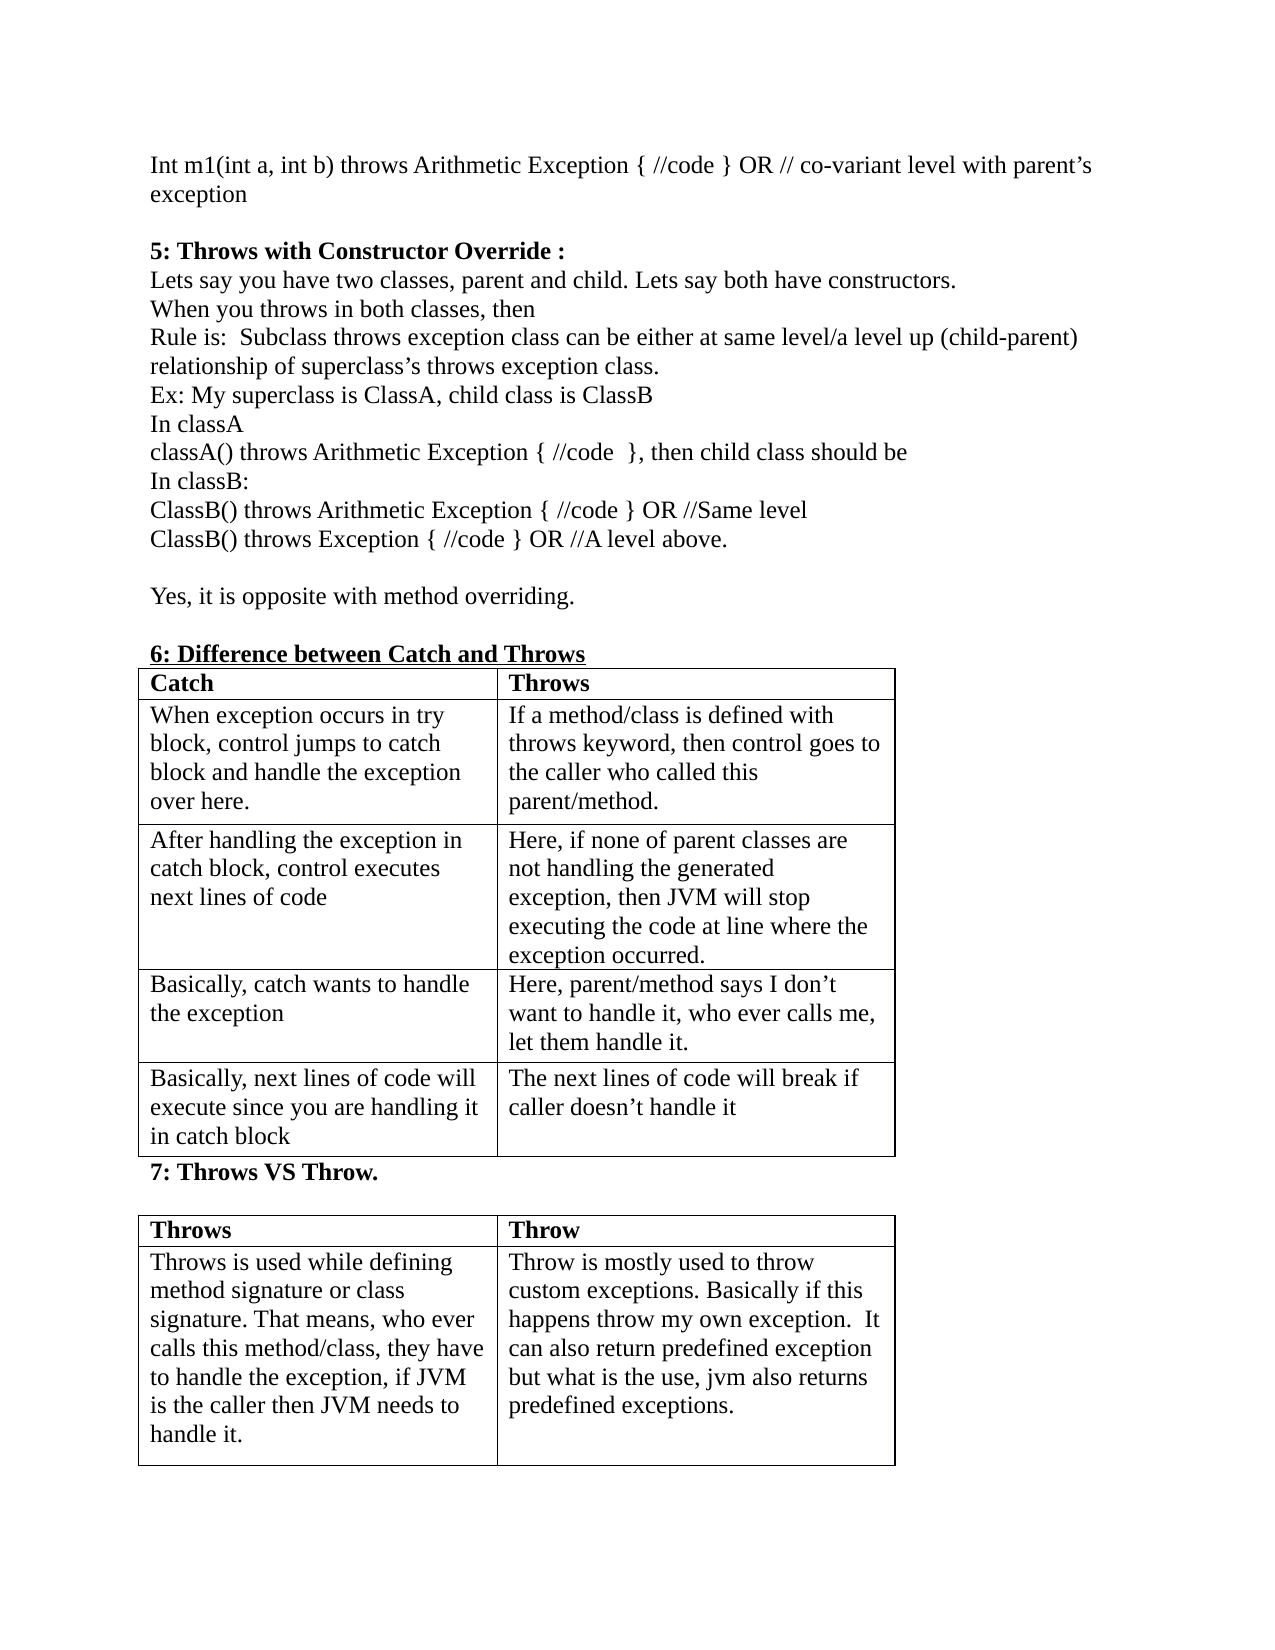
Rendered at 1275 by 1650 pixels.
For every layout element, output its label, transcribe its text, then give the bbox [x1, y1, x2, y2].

table_header Throws [498, 669, 894, 699]
text 7: Throws VS Throw. [150, 1157, 1125, 1186]
text Yes, it is opposite with method overriding. [150, 581, 1125, 610]
table_cell Basically, catch wants to handle the exception [139, 970, 497, 1062]
text In classB: [150, 466, 1125, 495]
table_cell If a method/class is defined with throws keyword, then control goes to the caller who called this parent/method. [498, 700, 894, 824]
table_cell Here, parent/method says I don’t want to handle it, who ever calls me, let them handle it. [498, 970, 894, 1062]
text When you throws in both classes, then [150, 294, 1125, 322]
text 5: Throws with Constructor Override : [150, 236, 1125, 265]
text ClassB() throws Exception { //code } OR //A level above. [150, 524, 1125, 552]
table_cell Throws is used while defining method signature or class signature. That means, who ever calls this method/class, they have to handle the exception, if JVM is the caller then JVM needs to handle it. [139, 1247, 497, 1464]
table_header Throw [498, 1216, 894, 1246]
text Rule is: Subclass throws exception class can be either at same level/a level up (child-parent) relationship of superclass’s throws exception class. [150, 322, 1125, 380]
table_cell The next lines of code will break if caller doesn’t handle it [498, 1063, 894, 1156]
text ClassB() throws Arithmetic Exception { //code } OR //Same level [150, 495, 1125, 524]
table_header Throws [139, 1216, 497, 1246]
text Lets say you have two classes, parent and child. Lets say both have constructors. [150, 265, 1125, 294]
table_cell Throw is mostly used to throw custom exceptions. Basically if this happens throw my own exception. It can also return predefined exception but what is the use, jvm also returns predefined exceptions. [498, 1247, 894, 1464]
table_cell Here, if none of parent classes are not handling the generated exception, then JVM will stop executing the code at line where the exception occurred. [498, 825, 894, 968]
text In classA [150, 409, 1125, 437]
table_cell After handling the exception in catch block, control executes next lines of code [139, 825, 497, 968]
table_cell Basically, next lines of code will execute since you are handling it in catch block [139, 1063, 497, 1156]
text Int m1(int a, int b) throws Arithmetic Exception { //code } OR // co-variant level with parent’s exception [150, 150, 1125, 207]
table_cell When exception occurs in try block, control jumps to catch block and handle the exception over here. [139, 700, 497, 824]
table_header Catch [139, 669, 497, 699]
text Ex: My superclass is ClassA, child class is ClassB [150, 380, 1125, 409]
text classA() throws Arithmetic Exception { //code }, then child class should be [150, 437, 1125, 466]
text 6: Difference between Catch and Throws [150, 639, 1125, 667]
